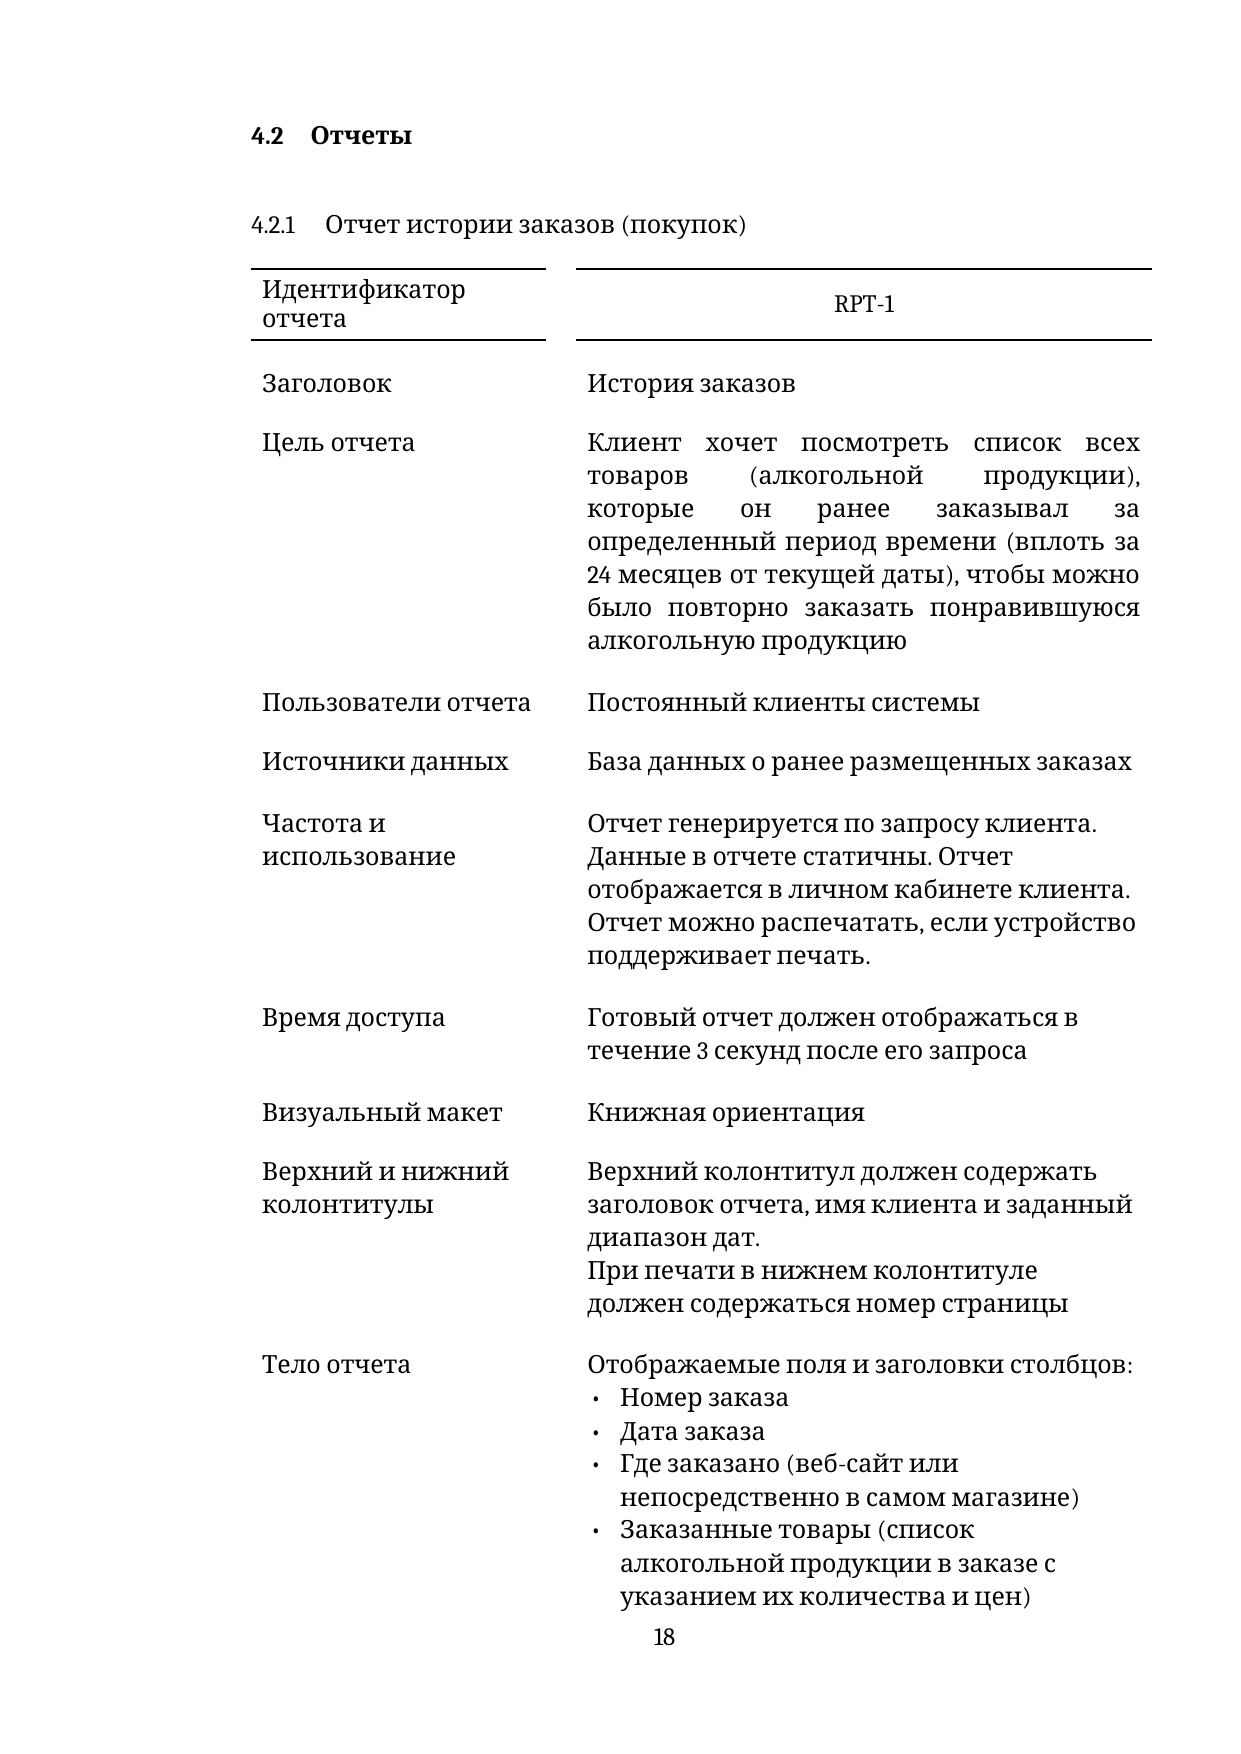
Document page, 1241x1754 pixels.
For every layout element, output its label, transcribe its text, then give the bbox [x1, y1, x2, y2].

table_cell Отображаемые поля и заголовки столбцов: Номер заказа Дата заказа Где заказано (веб-сайт или непосредственно в самом магазине) Заказанные товары (список алкогольной продукции в заказе с указанием их количества и цен) Общая цена Налог (включен в общую стоимость) Стоимость доставки Итоговая стоимость (сумма общей стоимости и доставки) Критерий выборки: диапазон дат, определённый клиентом, включая начальную и конечную дату Критерий сортировки: обратный хронологический порядок [576, 1351, 1152, 1611]
table_cell [546, 339, 576, 370]
table_cell Визуальный макет [251, 1099, 576, 1157]
table_cell Верхний и нижний колонтитулы [251, 1158, 576, 1351]
table_cell Источники данных [251, 748, 576, 810]
table_cell Отчет генерируется по запросу клиента. Данные в отчете статичны. Отчет отображается в личном кабинете клиента. Отчет можно распечатать, если устройство поддерживает печать. [576, 810, 1152, 1004]
table_cell Верхний колонтитул должен содержать заголовок отчета, имя клиента и заданный диапазон дат. При печати в нижнем колонтитуле должен содержаться номер страницы [576, 1158, 1152, 1351]
table_cell [576, 341, 1152, 370]
table_cell Частота и использование [251, 810, 576, 1004]
table_cell Тело отчета [251, 1351, 576, 1611]
table_cell Заголовок [251, 370, 576, 429]
table_cell История заказов [576, 370, 1152, 429]
table_cell Постоянный клиенты системы [576, 689, 1152, 748]
table_header [546, 268, 576, 339]
table_cell Книжная ориентация [576, 1099, 1152, 1157]
table_cell База данных о ранее размещенных заказах [576, 748, 1152, 810]
table_header RPT-1 [576, 270, 1152, 339]
table_cell Пользователи отчета [251, 689, 576, 748]
list Отчет истории заказов (покупок) [251, 211, 1152, 239]
table_cell [251, 341, 546, 370]
table_cell Время доступа [251, 1004, 576, 1098]
list Отчеты [251, 122, 1152, 151]
table_cell Готовый отчет должен отображаться в течение 3 секунд после его запроса [576, 1004, 1152, 1098]
table_cell Клиент хочет посмотреть список всех товаров (алкогольной продукции), которые он ранее заказывал за определенный период времени (вплоть за 24 месяцев от текущей даты), чтобы можно было повторно заказать понравившуюся алкогольную продукцию [576, 429, 1152, 689]
table_cell Цель отчета [251, 429, 576, 689]
table_header Идентификатор отчета [251, 270, 546, 339]
